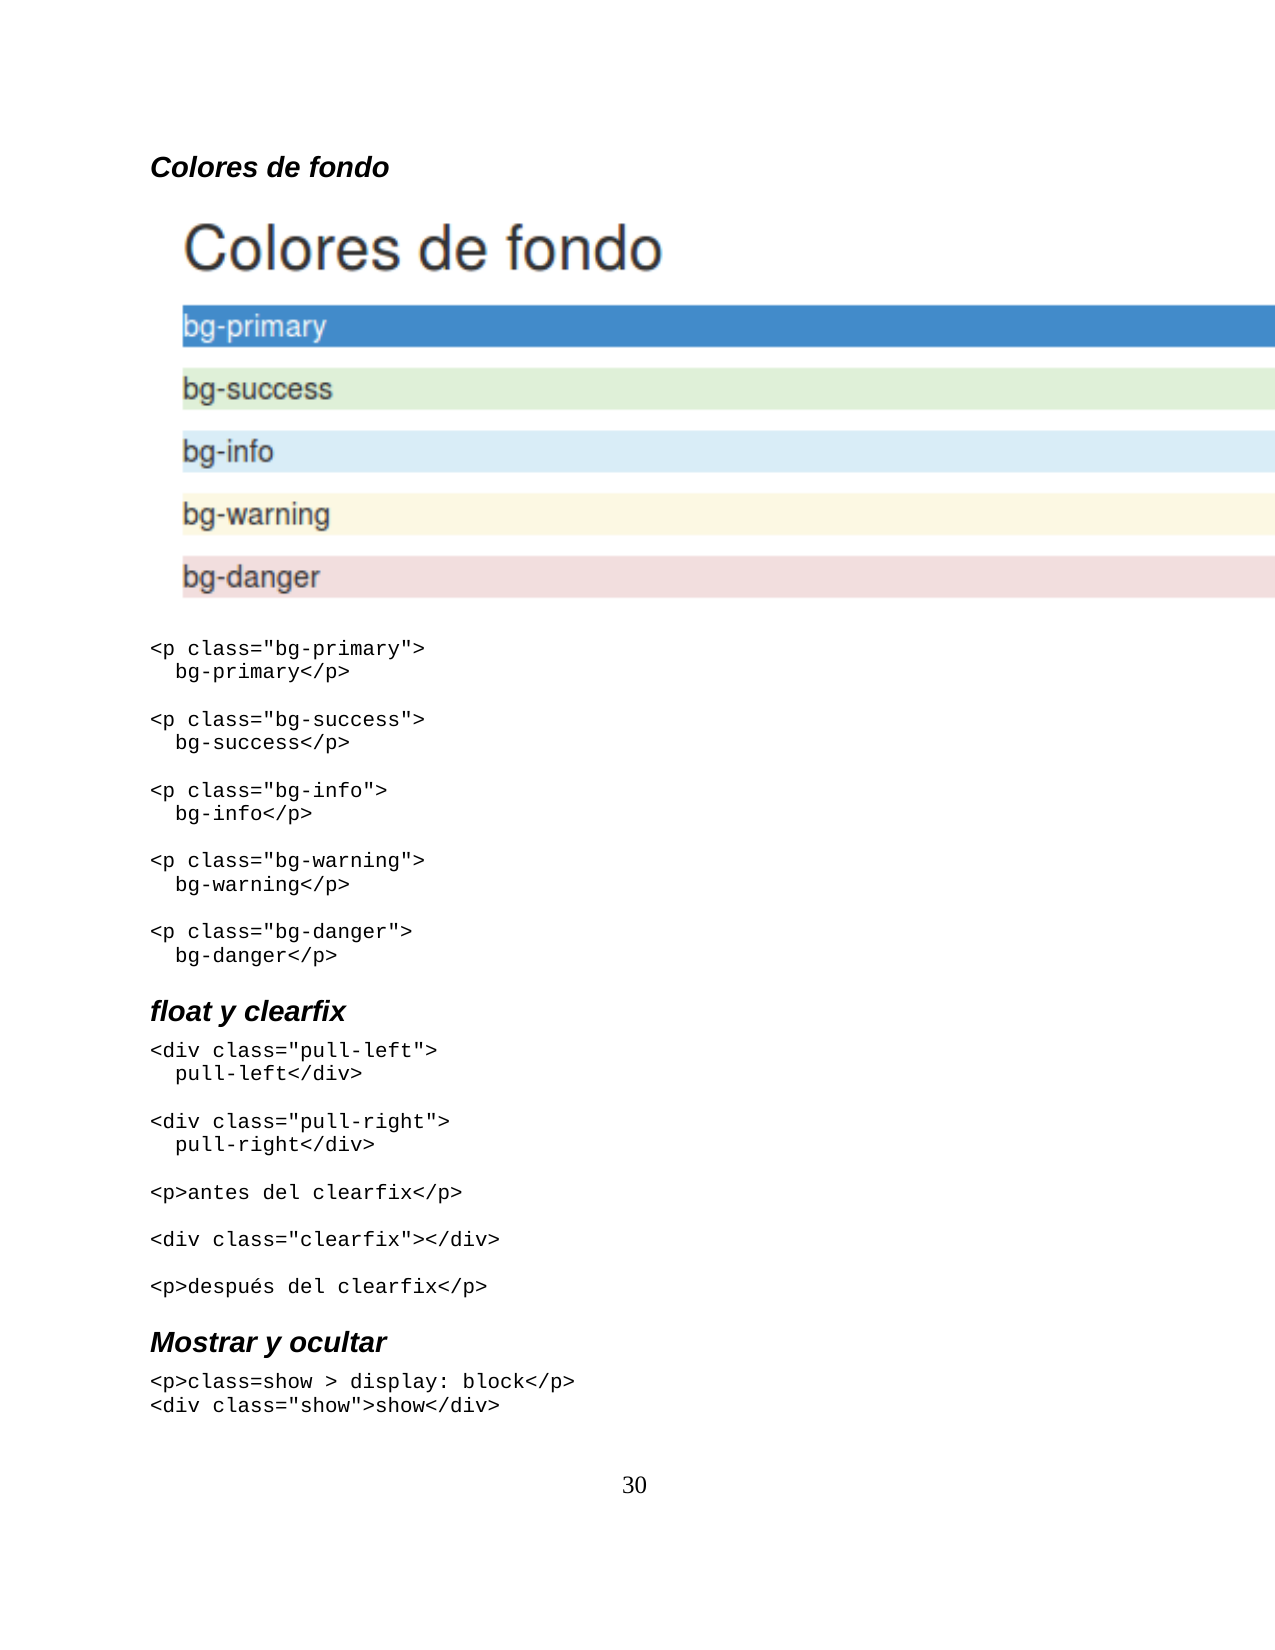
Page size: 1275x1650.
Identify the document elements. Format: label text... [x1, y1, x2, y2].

text <div class="show">show</div> [150, 1394, 1125, 1418]
text bg-primary</p> [150, 661, 1125, 685]
text <p class="bg-warning"> [150, 851, 1125, 874]
text bg-danger</p> [150, 945, 1125, 969]
text bg-warning</p> [150, 874, 1125, 898]
subtitle Colores de fondo [150, 150, 1125, 183]
text <div class="pull-right"> [150, 1111, 1125, 1134]
text <p>class=show > display: block</p> [150, 1371, 1125, 1394]
subtitle float y clearfix [150, 994, 1125, 1027]
text <div class="pull-left"> [150, 1040, 1125, 1063]
text <p class="bg-info"> [150, 779, 1125, 803]
text <p class="bg-primary"> [150, 638, 1125, 661]
text <p class="bg-success"> [150, 709, 1125, 732]
subtitle Mostrar y ocultar [150, 1325, 1125, 1358]
picture [150, 196, 1275, 638]
text <p>después del clearfix</p> [150, 1276, 1125, 1300]
text pull-left</div> [150, 1063, 1125, 1087]
text <div class="clearfix"></div> [150, 1229, 1125, 1253]
text bg-info</p> [150, 803, 1125, 827]
text <p class="bg-danger"> [150, 921, 1125, 945]
text bg-success</p> [150, 732, 1125, 756]
text pull-right</div> [150, 1134, 1125, 1158]
text <p>antes del clearfix</p> [150, 1182, 1125, 1205]
